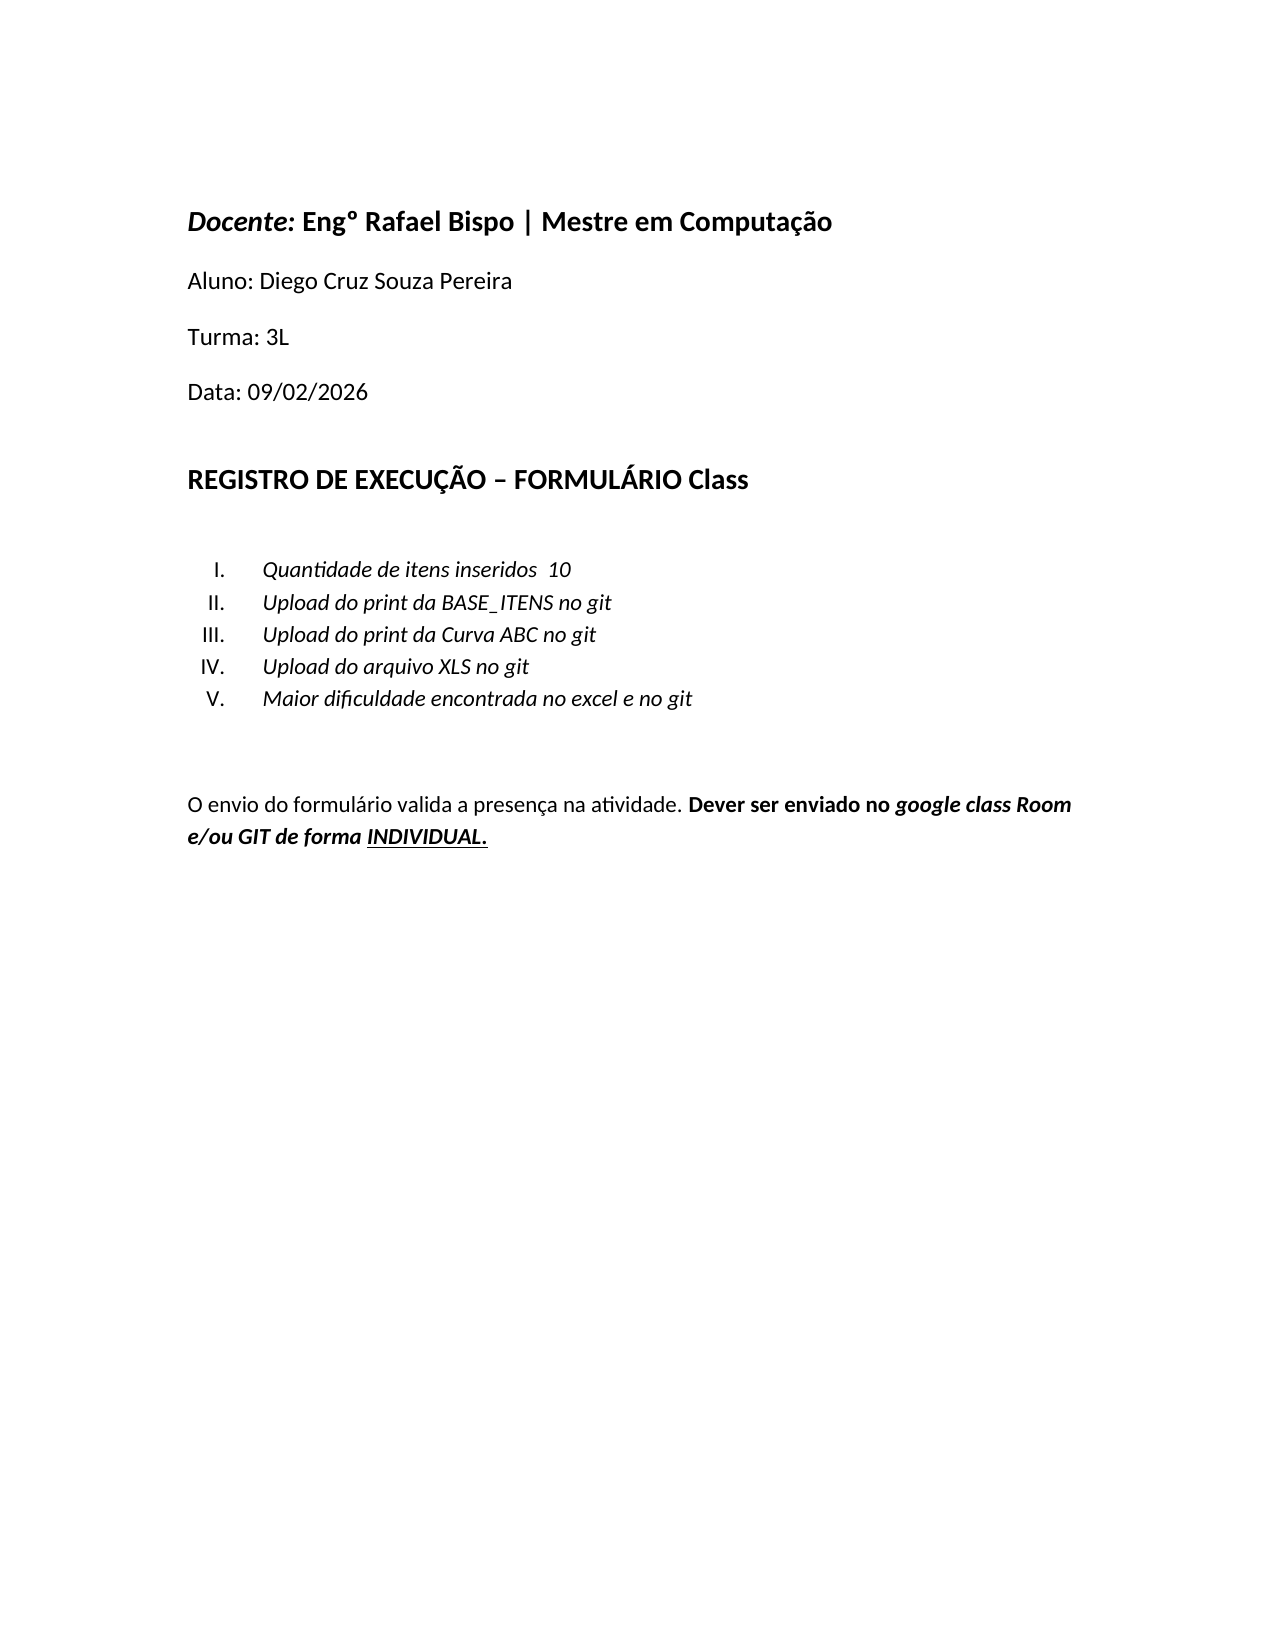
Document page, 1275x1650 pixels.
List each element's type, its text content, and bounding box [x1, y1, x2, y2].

list Upload do print da Curva ABC no git [225, 620, 1087, 648]
text O envio do formulário valida a presença na atividade. Dever ser enviado no google class Room e/ou GIT de forma INDIVIDUAL. [187, 790, 1087, 850]
text Data: 09/02/2026 [187, 376, 1087, 407]
subtitle REGISTRO DE EXECUÇÃO – FORMULÁRIO Class [187, 461, 1087, 497]
text Turma: 3L [187, 321, 1087, 351]
list Upload do print da BASE_ITENS no git [225, 588, 1087, 616]
list Upload do arquivo XLS no git [225, 652, 1087, 680]
list Maior dificuldade encontrada no excel e no git [225, 684, 1087, 712]
list Quantidade de itens inseridos 10 [225, 555, 1087, 583]
text Aluno: Diego Cruz Souza Pereira [187, 265, 1087, 295]
text Docente: Engº Rafael Bispo | Mestre em Computação [187, 203, 1087, 239]
